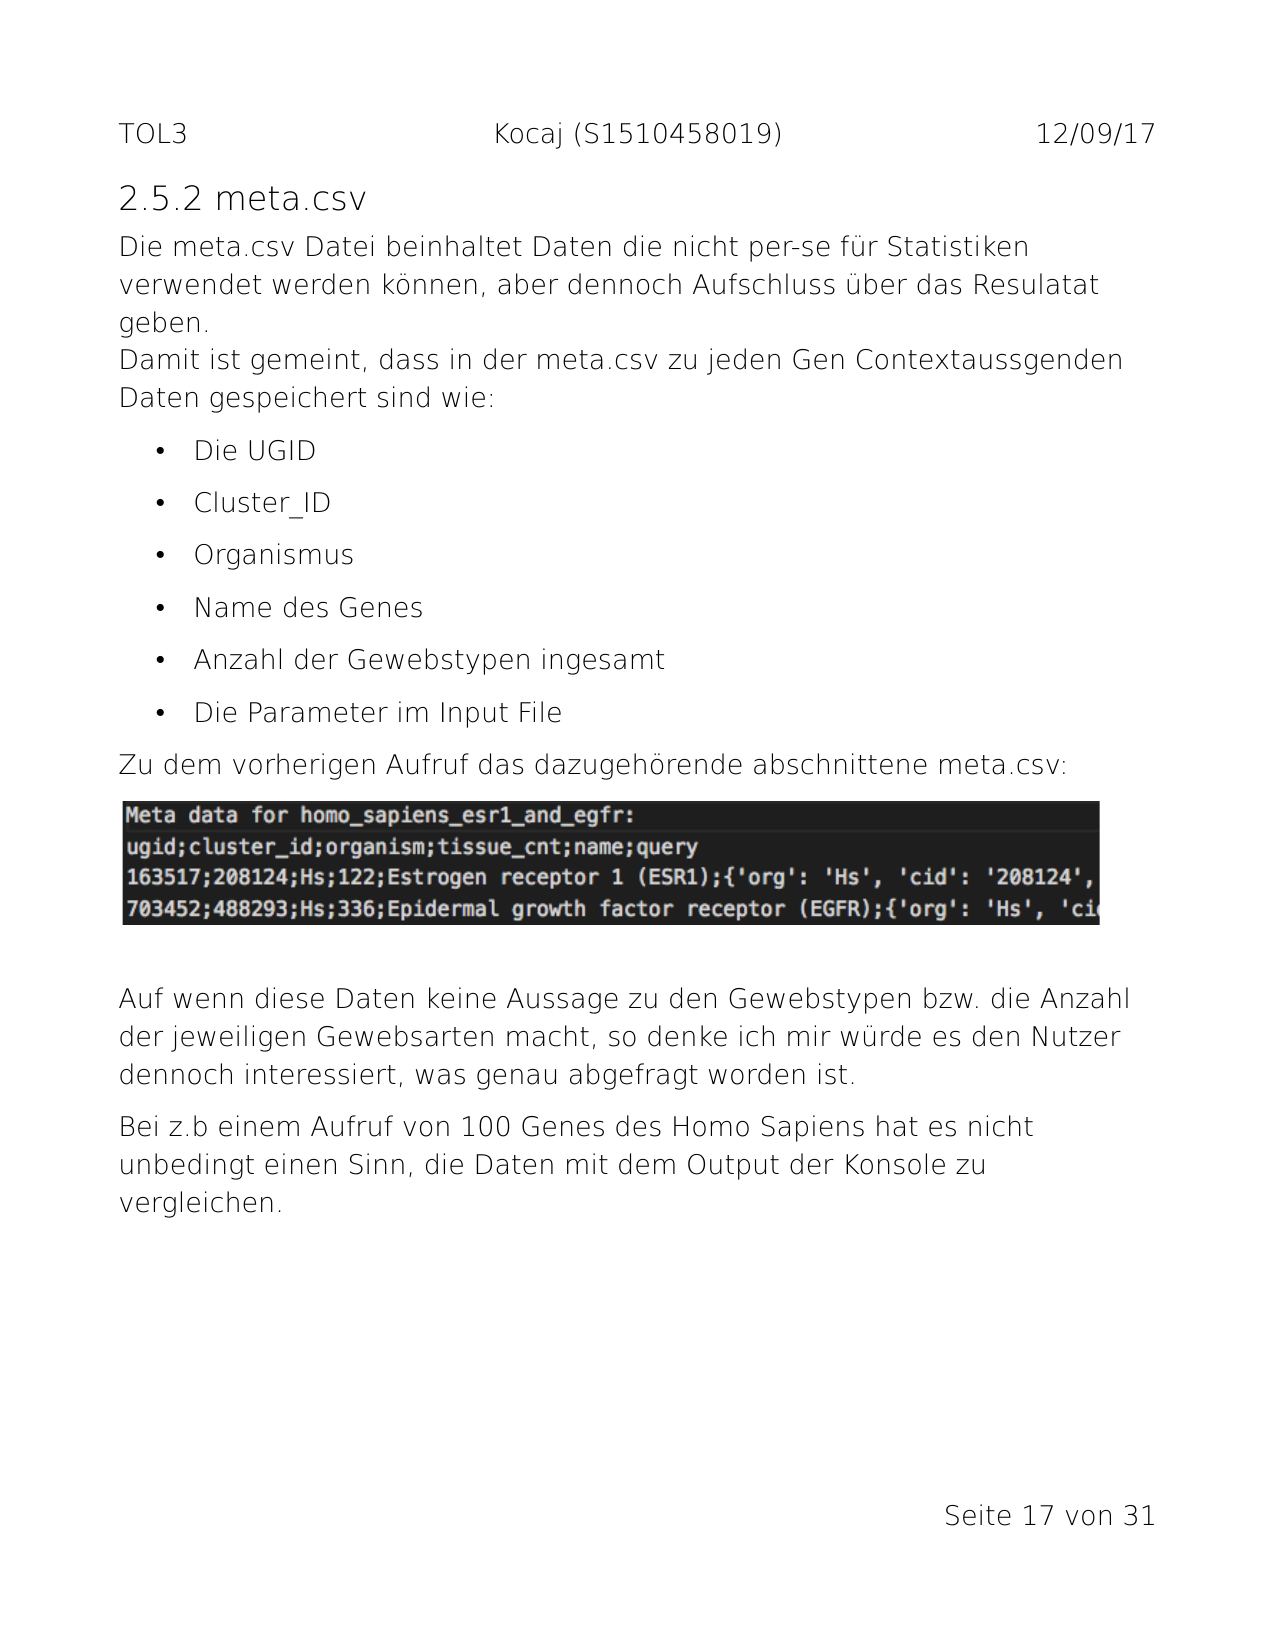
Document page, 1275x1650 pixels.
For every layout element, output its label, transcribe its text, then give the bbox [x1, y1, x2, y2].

text Bei z.b einem Aufruf von 100 Genes des Homo Sapiens hat es nicht unbedingt einen Sinn, die Daten mit dem Output der Konsole zu vergleichen. [118, 1112, 1157, 1219]
list Organismus [156, 540, 1157, 571]
text Auf wenn diese Daten keine Aussage zu den Gewebstypen bzw. die Anzahl der jeweiligen Gewebsarten macht, so denke ich mir würde es den Nutzer dennoch interessiert, was genau abgefragt worden ist. [118, 983, 1157, 1091]
list Die UGID [156, 435, 1157, 466]
list Name des Genes [156, 592, 1157, 624]
list Die Parameter im Input File [156, 697, 1157, 728]
text Zu dem vorherigen Aufruf das dazugehörende abschnittene meta.csv: [118, 749, 1157, 781]
list Cluster_ID [156, 487, 1157, 519]
picture [122, 801, 1100, 925]
subtitle 2.5.2 meta.csv [118, 180, 1157, 219]
text Die meta.csv Datei beinhaltet Daten die nicht per-se für Statistiken verwendet werden können, aber dennoch Aufschluss über das Resulatat geben. Damit ist gemeint, dass in der meta.csv zu jeden Gen Contextaussgenden Daten gespeichert sind wie: [118, 231, 1157, 414]
list Anzahl der Gewebstypen ingesamt [156, 644, 1157, 676]
